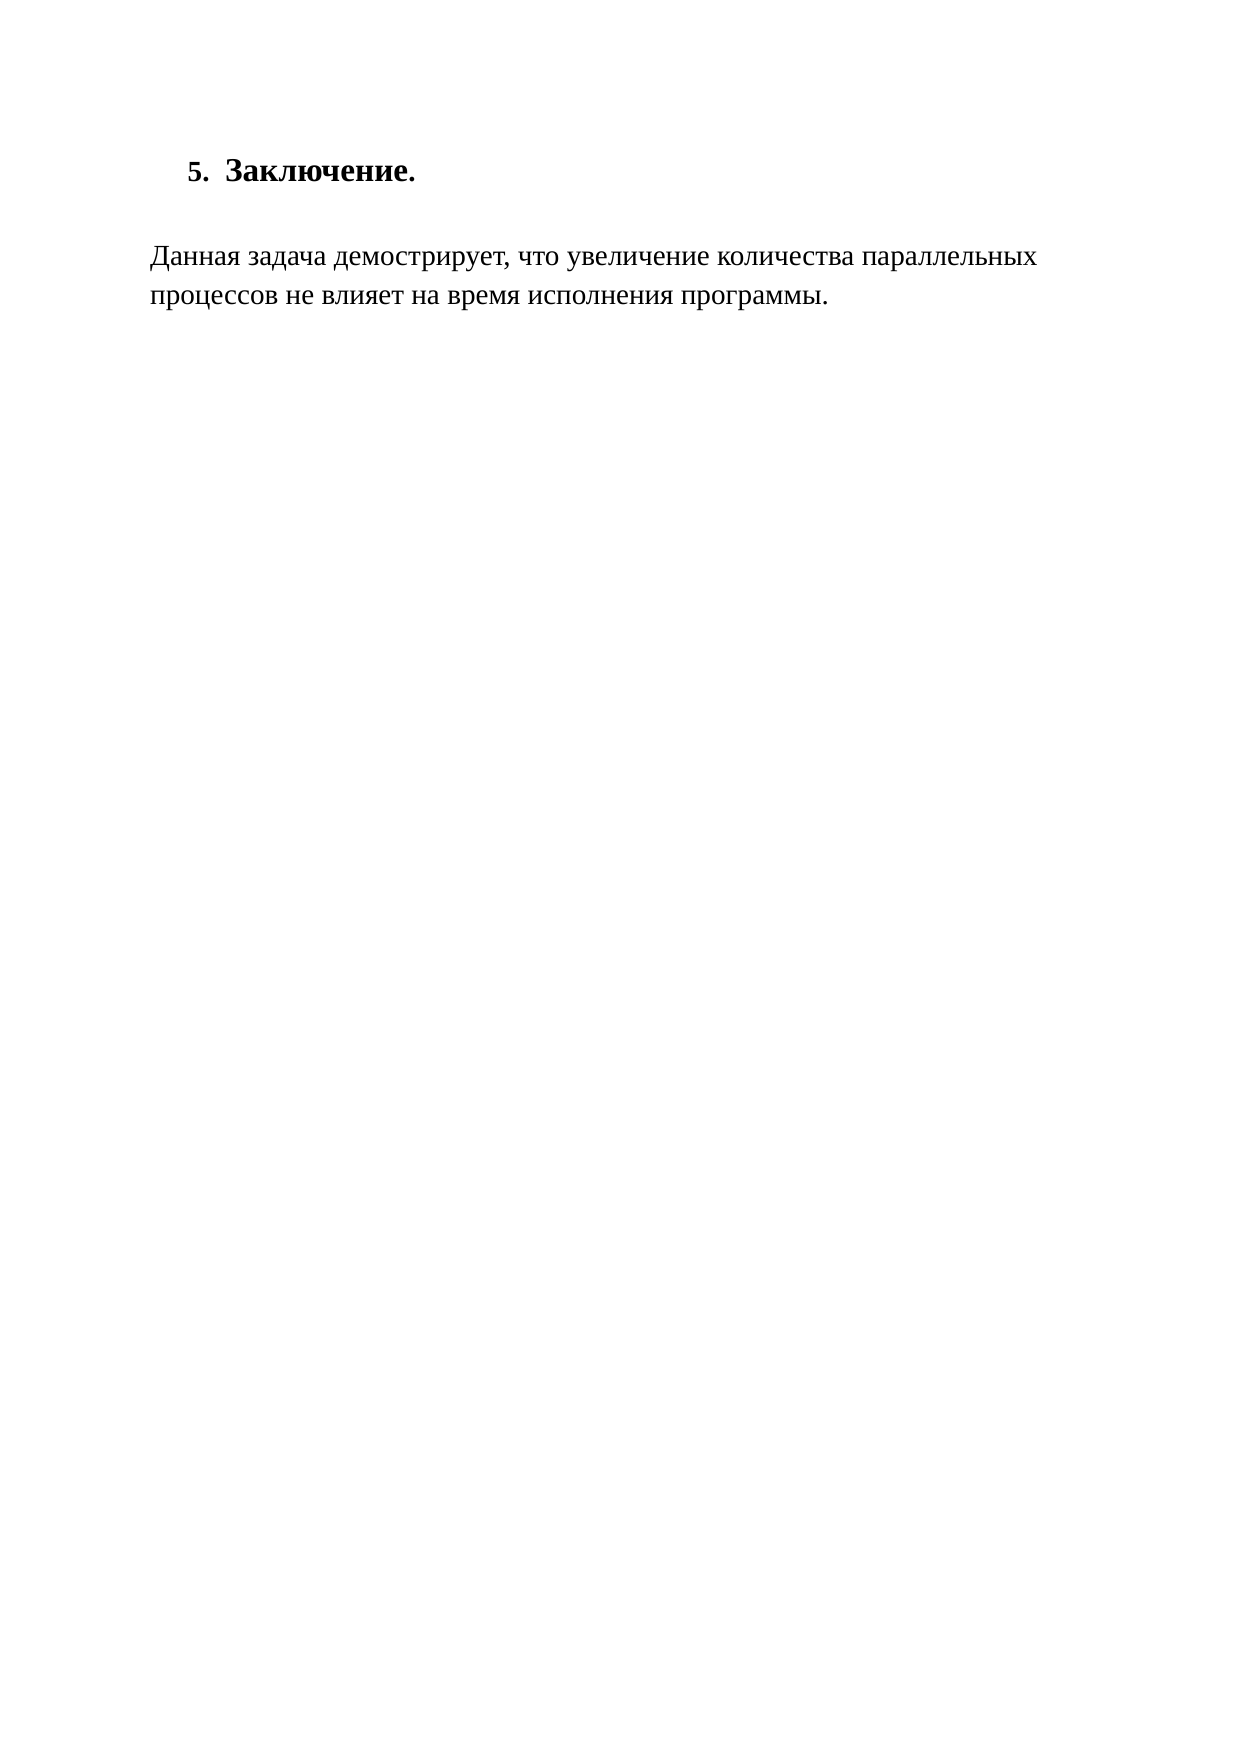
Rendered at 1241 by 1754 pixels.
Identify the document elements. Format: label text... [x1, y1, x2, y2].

text Данная задача демострирует, что увеличение количества параллельных процессов не влияет на время исполнения программы. [150, 238, 1168, 310]
list Заключение. [187, 150, 1168, 188]
